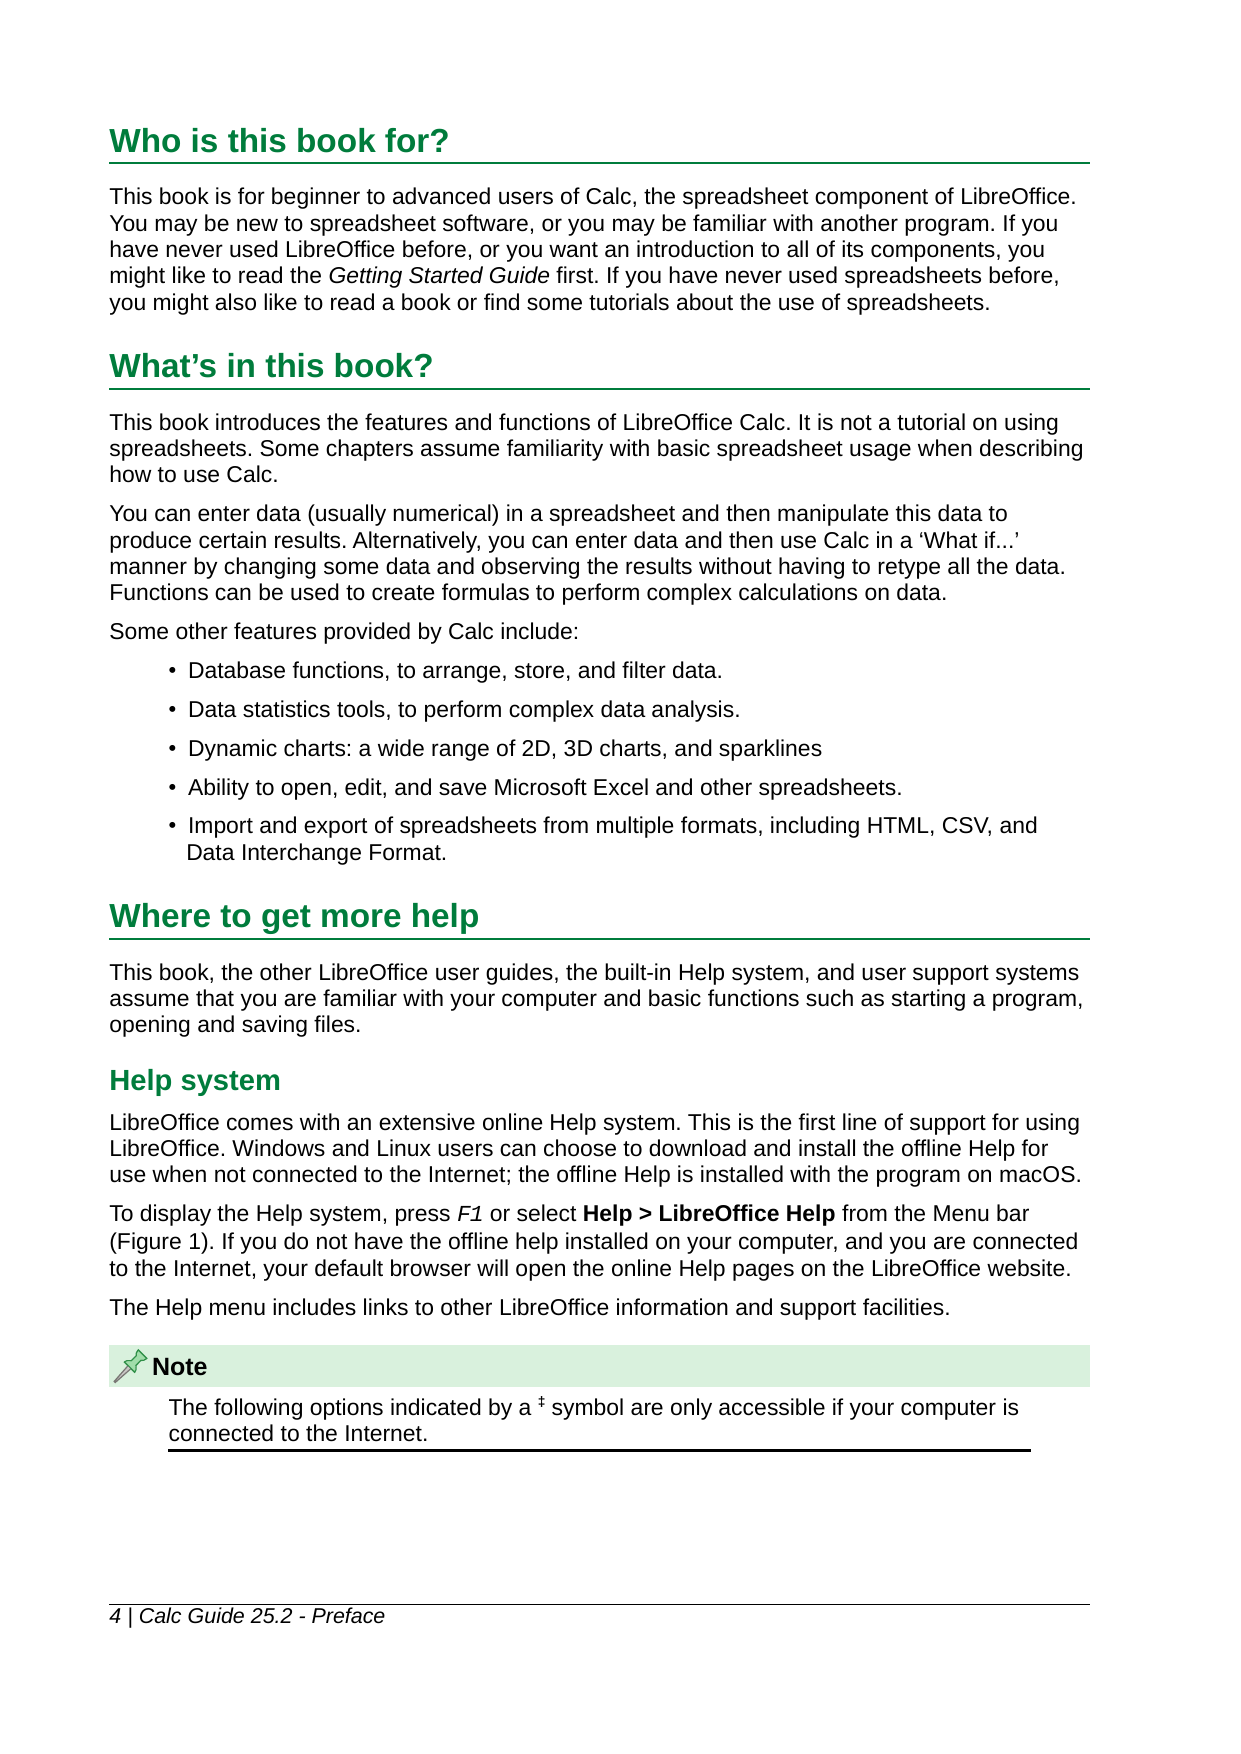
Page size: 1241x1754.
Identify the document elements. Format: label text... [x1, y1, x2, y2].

list Dynamic charts: a wide range of 2D, 3D charts, and sparklines [168, 735, 1090, 761]
list Data statistics tools, to perform complex data analysis. [168, 696, 1090, 722]
text The following options indicated by a ‡ symbol are only accessible if your computer is connected to the Internet. [168, 1394, 1031, 1449]
subtitle Help system [109, 1062, 1090, 1096]
text This book introduces the features and functions of LibreOffice Calc. It is not a tutorial on using spreadsheets. Some chapters assume familiarity with basic spreadsheet usage when describing how to use Calc. [109, 409, 1090, 488]
text LibreOffice comes with an extensive online Help system. This is the first line of support for using LibreOffice. Windows and Linux users can choose to download and install the offline Help for use when not connected to the Internet; the offline Help is installed with the program on macOS. [109, 1108, 1090, 1187]
text This book, the other LibreOffice user guides, the built-in Help system, and user support systems assume that you are familiar with your computer and basic functions such as starting a program, opening and saving files. [109, 959, 1090, 1038]
subtitle Note [151, 1345, 1090, 1387]
list Database functions, to arrange, store, and filter data. [168, 657, 1090, 683]
list Some other features provided by Calc include: [109, 618, 1090, 644]
subtitle Where to get more help [109, 896, 1090, 938]
list Ability to open, edit, and save Microsoft Excel and other spreadsheets. [168, 773, 1090, 800]
text The Help menu includes links to other LibreOffice information and support facilities. [109, 1293, 1090, 1320]
subtitle What’s in this book? [109, 346, 1090, 388]
list Import and export of spreadsheets from multiple formats, including HTML, CSV, and Data Interchange Format. [168, 812, 1090, 865]
text You can enter data (usually numerical) in a spreadsheet and then manipulate this data to produce certain results. Alternatively, you can enter data and then use Calc in a ‘What if...’ manner by changing some data and observing the results without having to retype all the data. Functions can be used to create formulas to perform complex calculations on data. [109, 500, 1090, 606]
subtitle Who is this book for? [109, 121, 1090, 162]
text This book is for beginner to advanced users of Calc, the spreadsheet component of LibreOffice. You may be new to spreadsheet software, or you may be familiar with another program. If you have never used LibreOffice before, or you want an introduction to all of its components, you might like to read the Getting Started Guide first. If you have never used spreadsheets before, you might also like to read a book or find some tutorials about the use of spreadsheets. [109, 183, 1090, 315]
text To display the Help system, press F1 or select Help > LibreOffice Help from the Menu bar (Figure 1). If you do not have the offline help installed on your computer, and you are connected to the Internet, your default browser will open the online Help pages on the LibreOffice website. [109, 1200, 1090, 1281]
